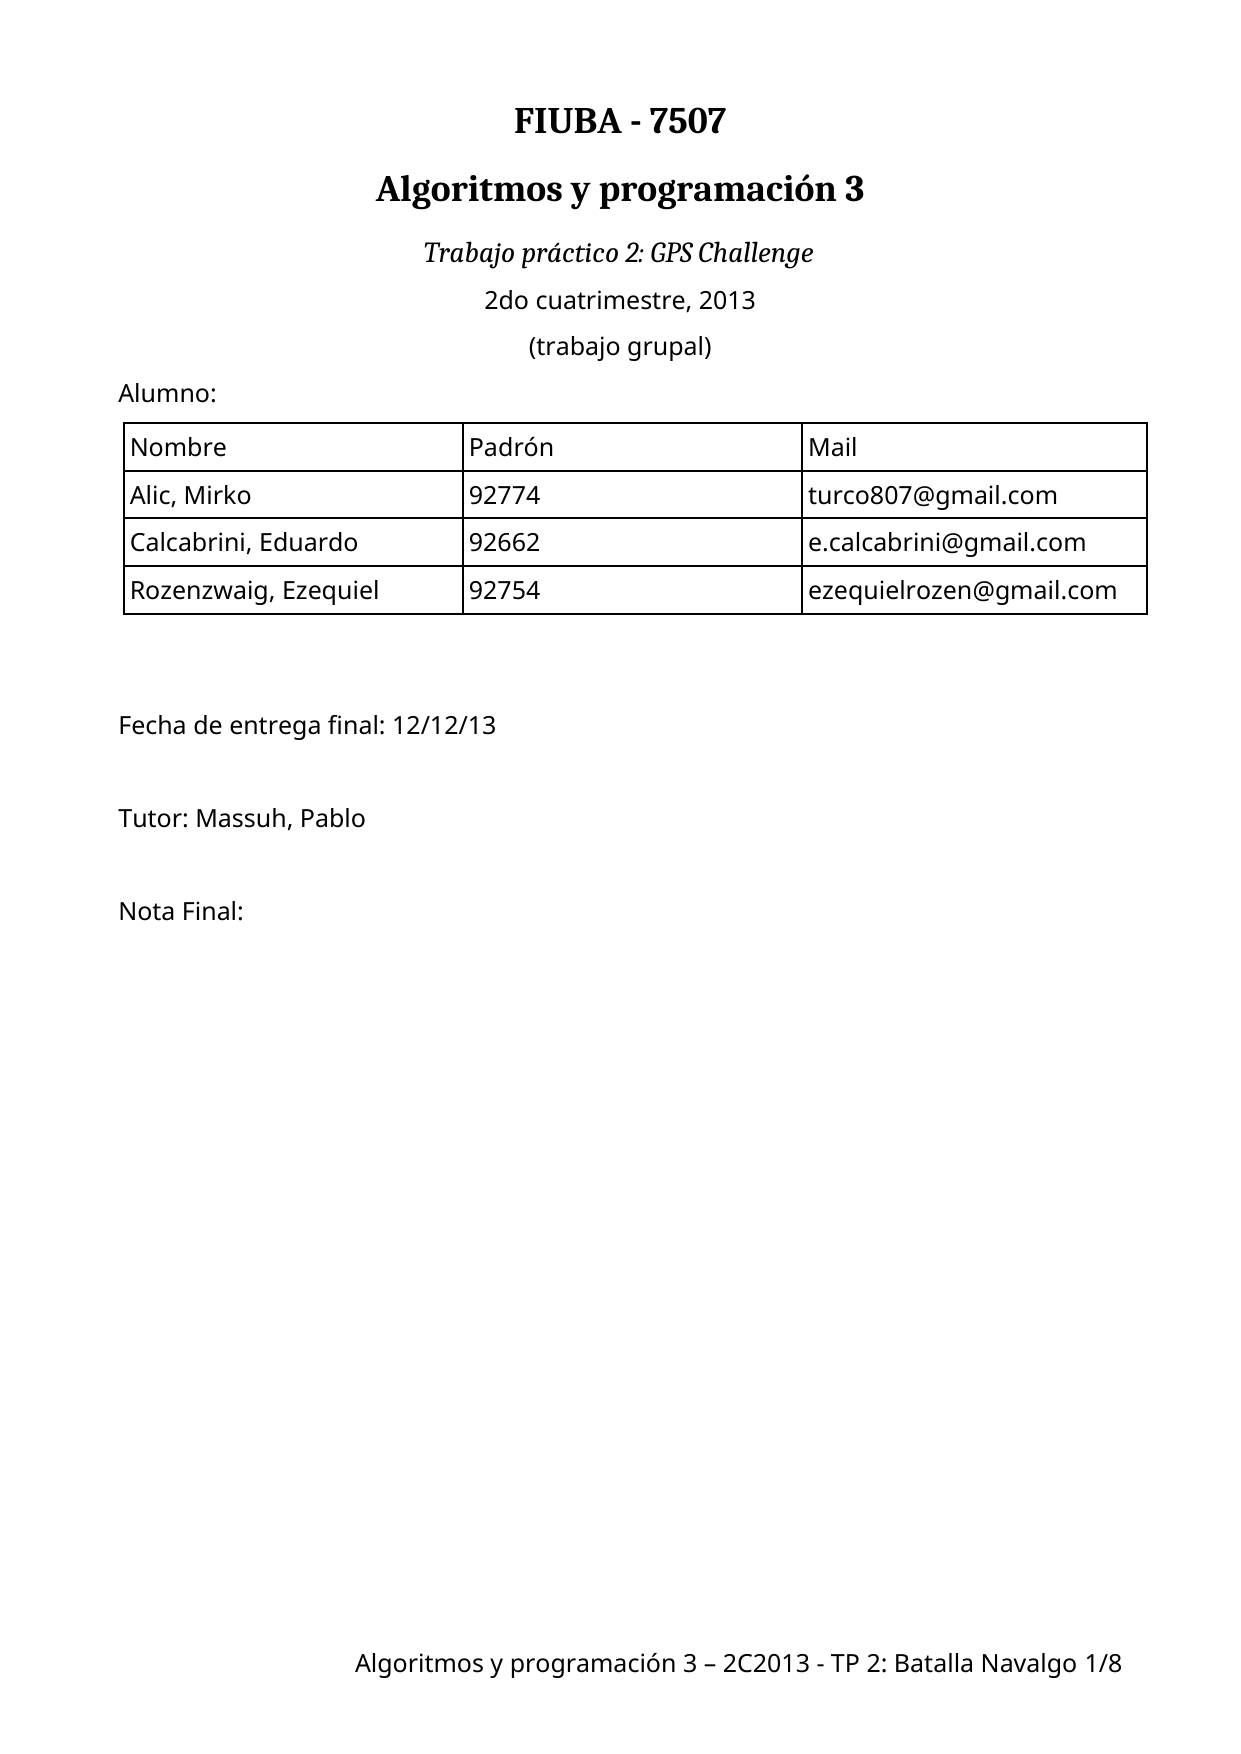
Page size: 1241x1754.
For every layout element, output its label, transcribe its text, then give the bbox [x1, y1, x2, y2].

text Algoritmos y programación 3 [118, 168, 1122, 211]
table_cell Alic, Mirko [125, 472, 462, 517]
text Nota Final: [118, 894, 1122, 928]
table_cell ezequielrozen@gmail.com [803, 567, 1146, 612]
text Tutor: Massuh, Pablo [118, 801, 1122, 835]
text Fecha de entrega final: 12/12/13 [118, 708, 1122, 742]
table_cell 92662 [464, 519, 801, 565]
text FIUBA - 7507 [118, 100, 1122, 143]
table_cell 92754 [464, 567, 801, 612]
table_cell e.calcabrini@gmail.com [803, 519, 1146, 565]
table_header Padrón [464, 424, 801, 469]
text Alumno: [118, 375, 1122, 409]
text 2do cuatrimestre, 2013 [118, 282, 1122, 316]
table_cell Rozenzwaig, Ezequiel [125, 567, 462, 612]
table_header Nombre [125, 424, 462, 469]
table_cell 92774 [464, 472, 801, 517]
table_header Mail [803, 424, 1146, 469]
table_cell turco807@gmail.com [803, 472, 1146, 517]
table_cell Calcabrini, Eduardo [125, 519, 462, 565]
text Trabajo práctico 2: GPS Challenge [118, 236, 1122, 270]
text (trabajo grupal) [118, 329, 1122, 363]
